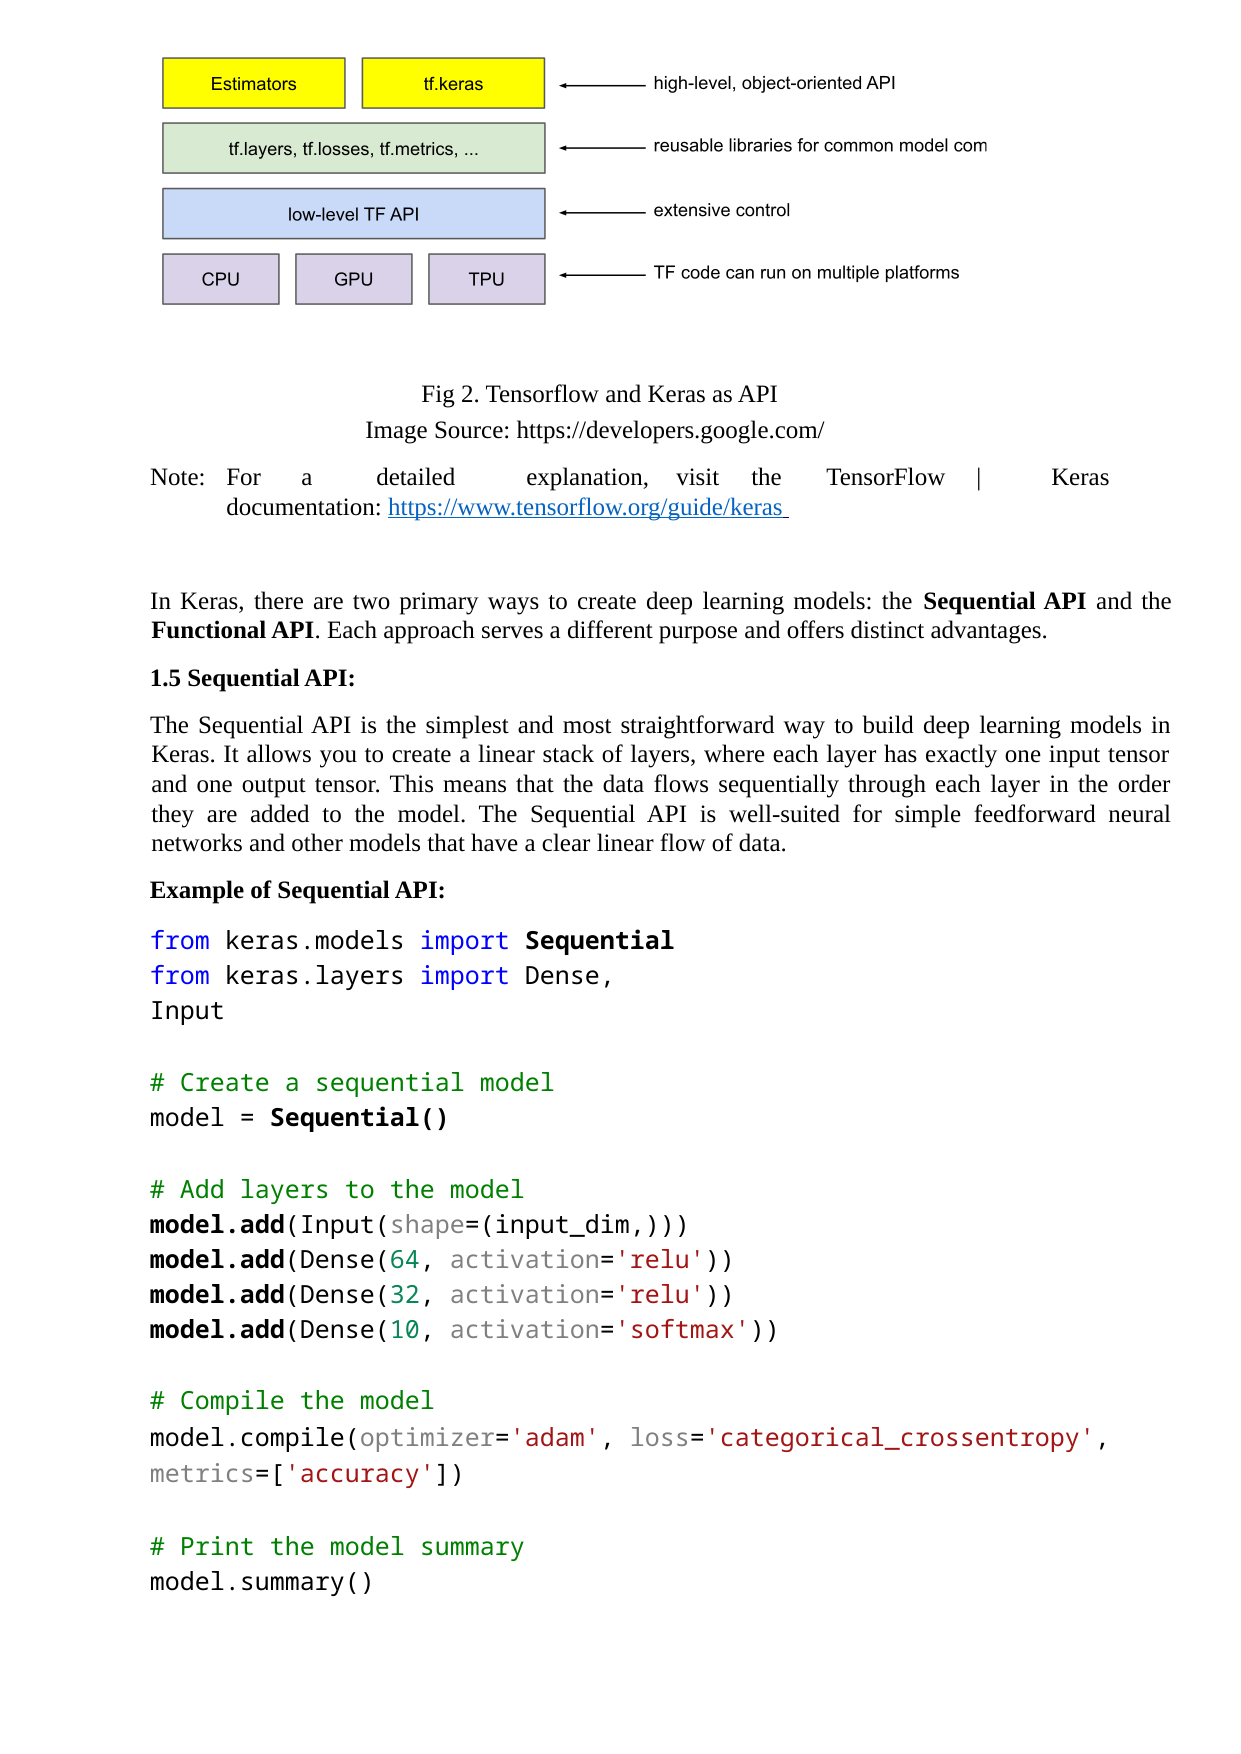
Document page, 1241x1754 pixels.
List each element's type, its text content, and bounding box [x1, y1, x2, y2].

text 1.5 Sequential API: [149, 663, 1172, 691]
text # Create a sequential model model = Sequential() [149, 1064, 604, 1133]
text Image Source: https://developers.google.com/ [144, 415, 1172, 444]
text # Compile the model [149, 1383, 961, 1417]
text from keras.models import Sequential from keras.layers import Dense, Input [149, 923, 700, 1027]
text # Print the model summary model.summary() [149, 1528, 714, 1598]
text Example of Sequential API: [149, 876, 1172, 904]
text Fig 2. Tensorflow and Keras as API [421, 379, 1172, 407]
subtitle model.compile(optimizer='adam', loss='categorical_crossentropy', metrics=['accuracy']) [149, 1419, 1172, 1489]
text The Sequential API is the simplest and most straightforward way to build deep learning models in Keras. It allows you to create a linear stack of layers, where each layer has exactly one input tensor and one output tensor. This means that the data flows sequentially through each layer in the order they are added to the model. The Sequential API is well-suited for simple feedforward neural networks and other models that have a clear linear flow of data. [150, 710, 1172, 857]
text Note: For a detailed explanation, visit the TensorFlow | Keras documentation: https://www.tensorflow.org/guide/keras [150, 462, 1172, 521]
text In Keras, there are two primary ways to create deep learning models: the Sequential API and the Functional API. Each approach serves a different purpose and offers distinct advantages. [150, 586, 1172, 644]
text # Add layers to the model model.add(Input(shape=(input_dim,))) model.add(Dense(64, activation='relu')) model.add(Dense(32, activation='relu')) model.add(Dense(10, activation='softmax')) [149, 1172, 920, 1346]
